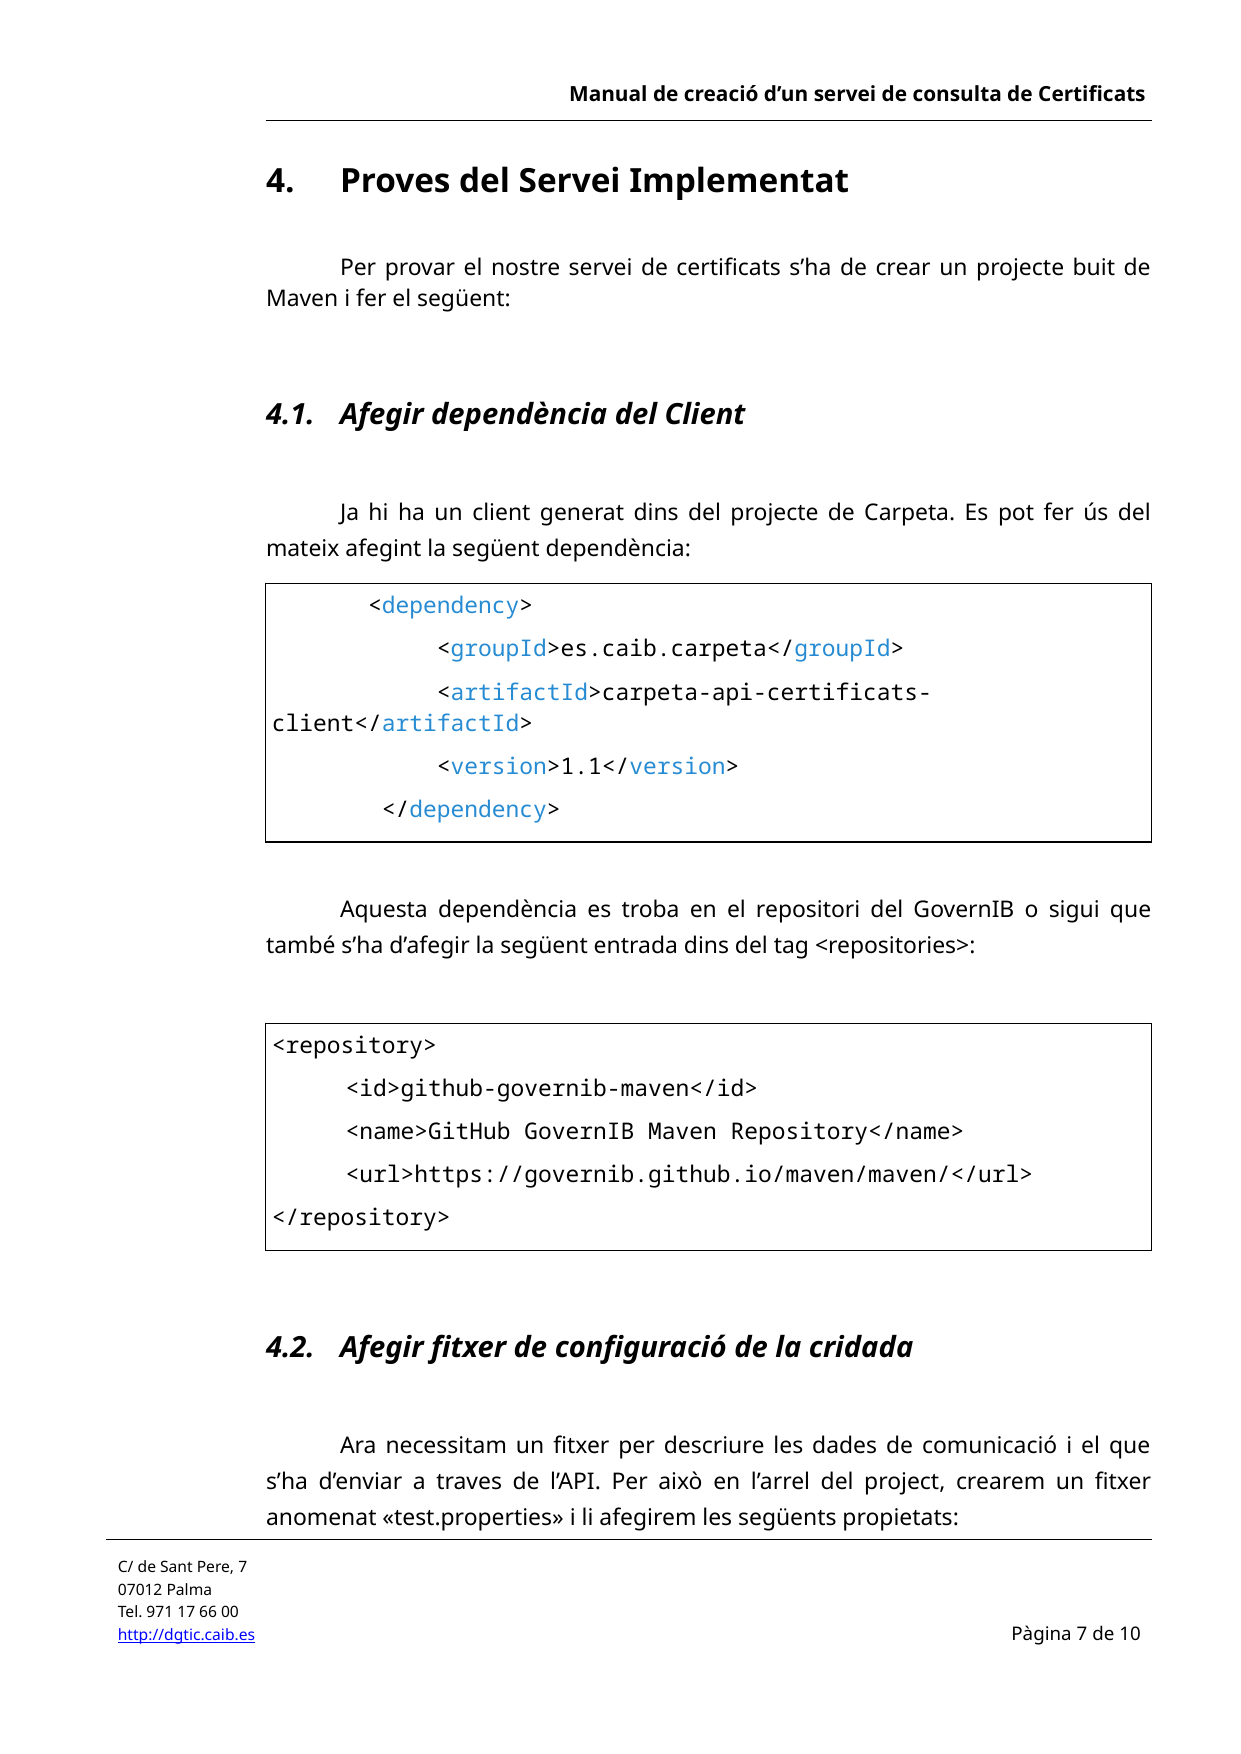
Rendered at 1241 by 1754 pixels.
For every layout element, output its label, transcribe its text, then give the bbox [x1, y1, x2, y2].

subtitle Afegir dependència del Client [266, 393, 1152, 433]
text Ara necessitam un fitxer per descriure les dades de comunicació i el que s’ha d’enviar a traves de l’API. Per això en l’arrel del project, crearem un fitxer anomenat «test.properties» i li afegirem les següents propietats: [266, 1429, 1152, 1532]
subtitle Afegir fitxer de configuració de la cridada [266, 1327, 1152, 1366]
table_header <repository> <id>github-governib-maven</id> <name>GitHub GovernIB Maven Repository</name> <url>https://governib.github.io/maven/maven/</url> </repository> [266, 1024, 1151, 1250]
text Per provar el nostre servei de certificats s’ha de crear un projecte buit de Maven i fer el següent: [266, 251, 1152, 314]
table_header <dependency> <groupId>es.caib.carpeta</groupId> <artifactId>carpeta-api-certificats-client</artifactId> <version>1.1</version> </dependency> [266, 584, 1151, 841]
text Aquesta dependència es troba en el repositori del GovernIB o sigui que també s’ha d’afegir la següent entrada dins del tag <repositories>: [266, 893, 1152, 960]
subtitle Proves del Servei Implementat [266, 156, 1152, 202]
text Ja hi ha un client generat dins del projecte de Carpeta. Es pot fer ús del mateix afegint la següent dependència: [266, 496, 1152, 563]
